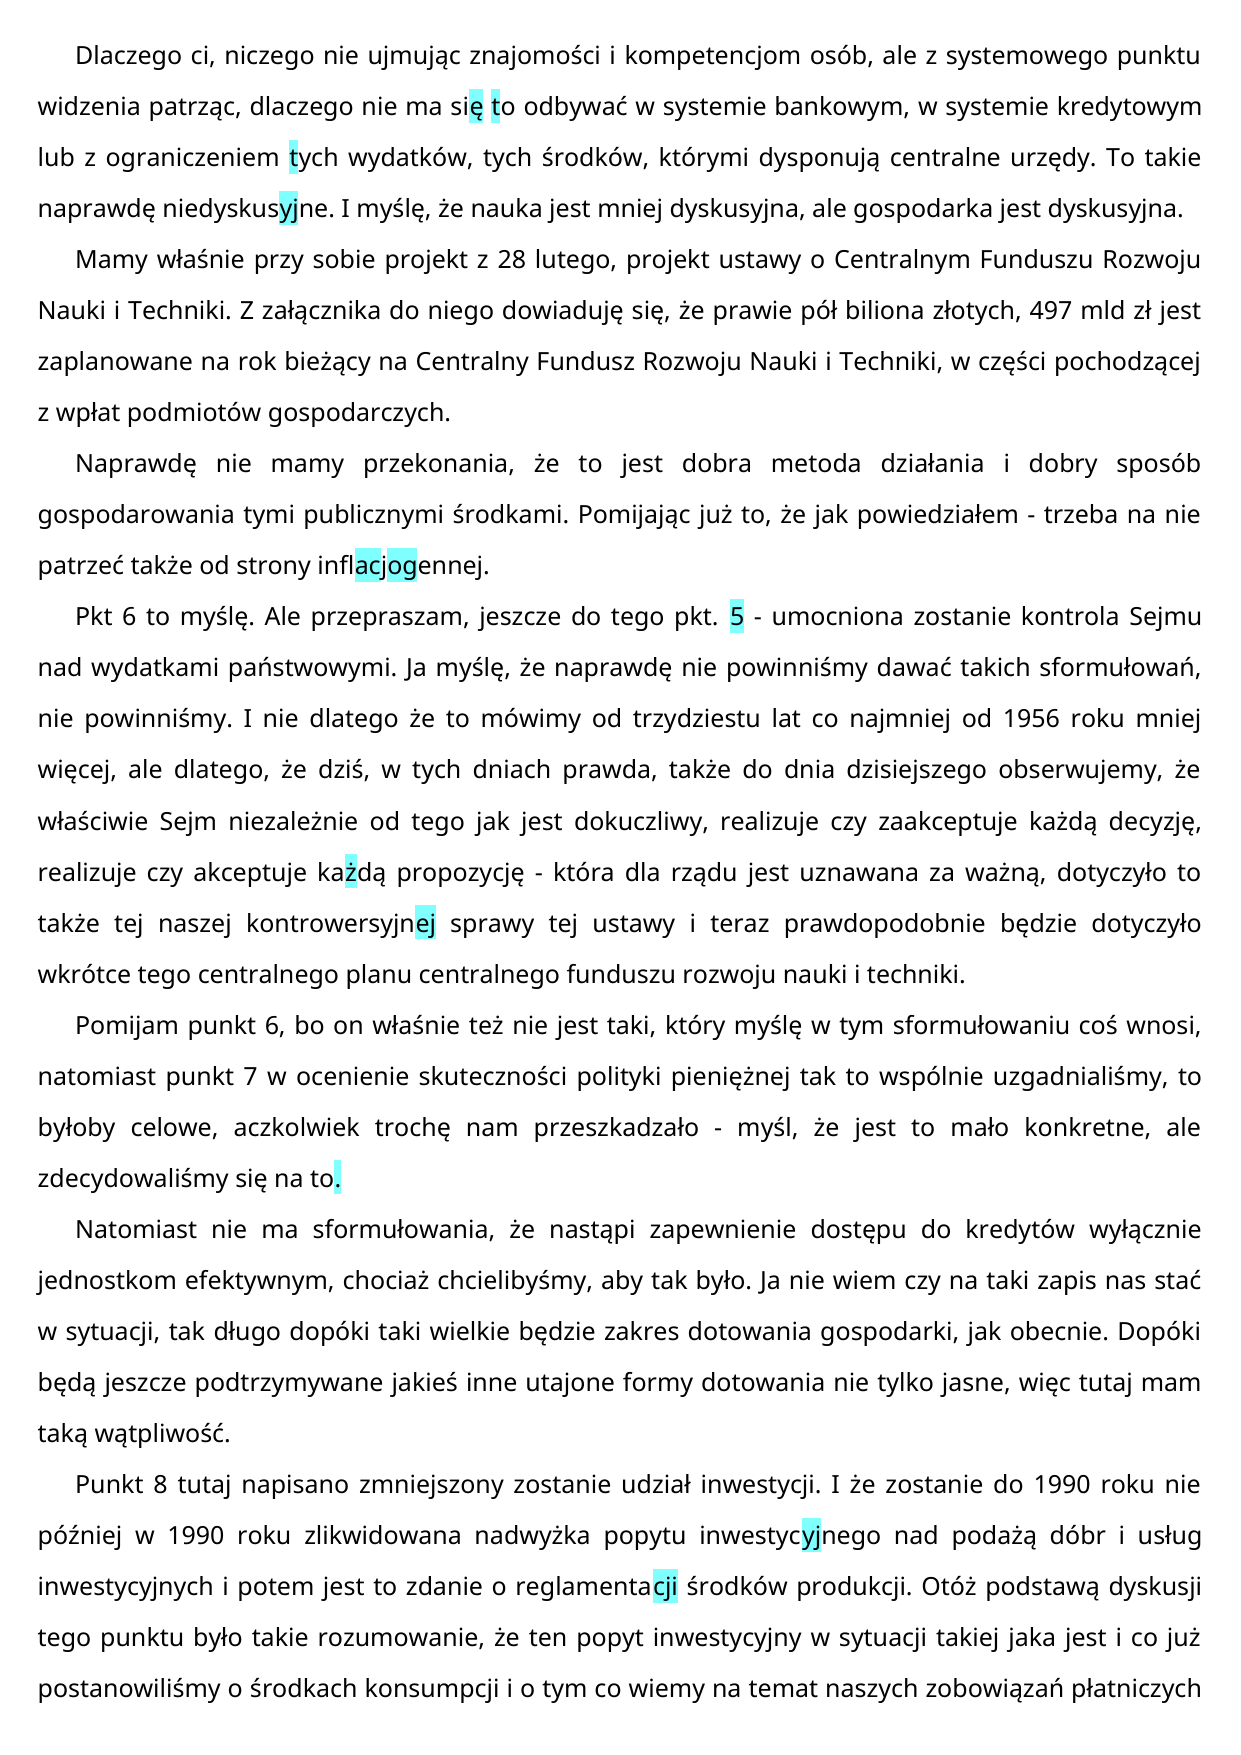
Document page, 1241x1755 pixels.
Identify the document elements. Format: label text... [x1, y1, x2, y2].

text Pkt 6 to myślę. Ale przepraszam, jeszcze do tego pkt. 5 - umocniona zostanie kontrola Sejmu nad wydatkami państwowymi. Ja myślę, że naprawdę nie powinniśmy dawać takich sformułowań, nie powinniśmy. I nie dlatego że to mówimy od trzydziestu lat co najmniej od 1956 roku mniej więcej, ale dlatego, że dziś, w tych dniach prawda, także do dnia dzisiejszego obserwujemy, że właściwie Sejm niezależnie od tego jak jest dokuczliwy, realizuje czy zaakceptuje każdą decyzję, realizuje czy akceptuje każdą propozycję - która dla rządu jest uznawana za ważną, dotyczyło to także tej naszej kontrowersyjnej sprawy tej ustawy i teraz prawdopodobnie będzie dotyczyło wkrótce tego centralnego planu centralnego funduszu rozwoju nauki i techniki. [37, 599, 1203, 990]
text Pomijam punkt 6, bo on właśnie też nie jest taki, który myślę w tym sformułowaniu coś wnosi, natomiast punkt 7 w ocenienie skuteczności polityki pieniężnej tak to wspólnie uzgadnialiśmy, to byłoby celowe, aczkolwiek trochę nam przeszkadzało - myśl, że jest to mało konkretne, ale zdecydowaliśmy się na to. [37, 1007, 1203, 1194]
text Dlaczego ci, niczego nie ujmując znajomości i kompetencjom osób, ale z systemowego punktu widzenia patrząc, dlaczego nie ma się to odbywać w systemie bankowym, w systemie kredytowym lub z ograniczeniem tych wydatków, tych środków, którymi dysponują centralne urzędy. To takie naprawdę niedyskusyjne. I myślę, że nauka jest mniej dyskusyjna, ale gospodarka jest dyskusyjna. [37, 37, 1203, 225]
text Naprawdę nie mamy przekonania, że to jest dobra metoda działania i dobry sposób gospodarowania tymi publicznymi środkami. Pomijając już to, że jak powiedziałem - trzeba na nie patrzeć także od strony inflacjogennej. [37, 446, 1203, 582]
text Natomiast nie ma sformułowania, że nastąpi zapewnienie dostępu do kredytów wyłącznie jednostkom efektywnym, chociaż chcielibyśmy, aby tak było. Ja nie wiem czy na taki zapis nas stać w sytuacji, tak długo dopóki taki wielkie będzie zakres dotowania gospodarki, jak obecnie. Dopóki będą jeszcze podtrzymywane jakieś inne utajone formy dotowania nie tylko jasne, więc tutaj mam taką wątpliwość. [37, 1211, 1203, 1450]
text Mamy właśnie przy sobie projekt z 28 lutego, projekt ustawy o Centralnym Funduszu Rozwoju Nauki i Techniki. Z załącznika do niego dowiaduję się, że prawie pół biliona złotych, 497 mld zł jest zaplanowane na rok bieżący na Centralny Fundusz Rozwoju Nauki i Techniki, w części pochodzącej z wpłat podmiotów gospodarczych. [37, 242, 1203, 429]
text Punkt 8 tutaj napisano zmniejszony zostanie udział inwestycji. I że zostanie do 1990 roku nie później w 1990 roku zlikwidowana nadwyżka popytu inwestycyjnego nad podażą dóbr i usług inwestycyjnych i potem jest to zdanie o reglamentacji środków produkcji. Otóż podstawą dyskusji tego punktu było takie rozumowanie, że ten popyt inwestycyjny w sytuacji takiej jaka jest i co już postanowiliśmy o środkach konsumpcji i o tym co wiemy na temat naszych zobowiązań płatniczych [37, 1467, 1203, 1705]
